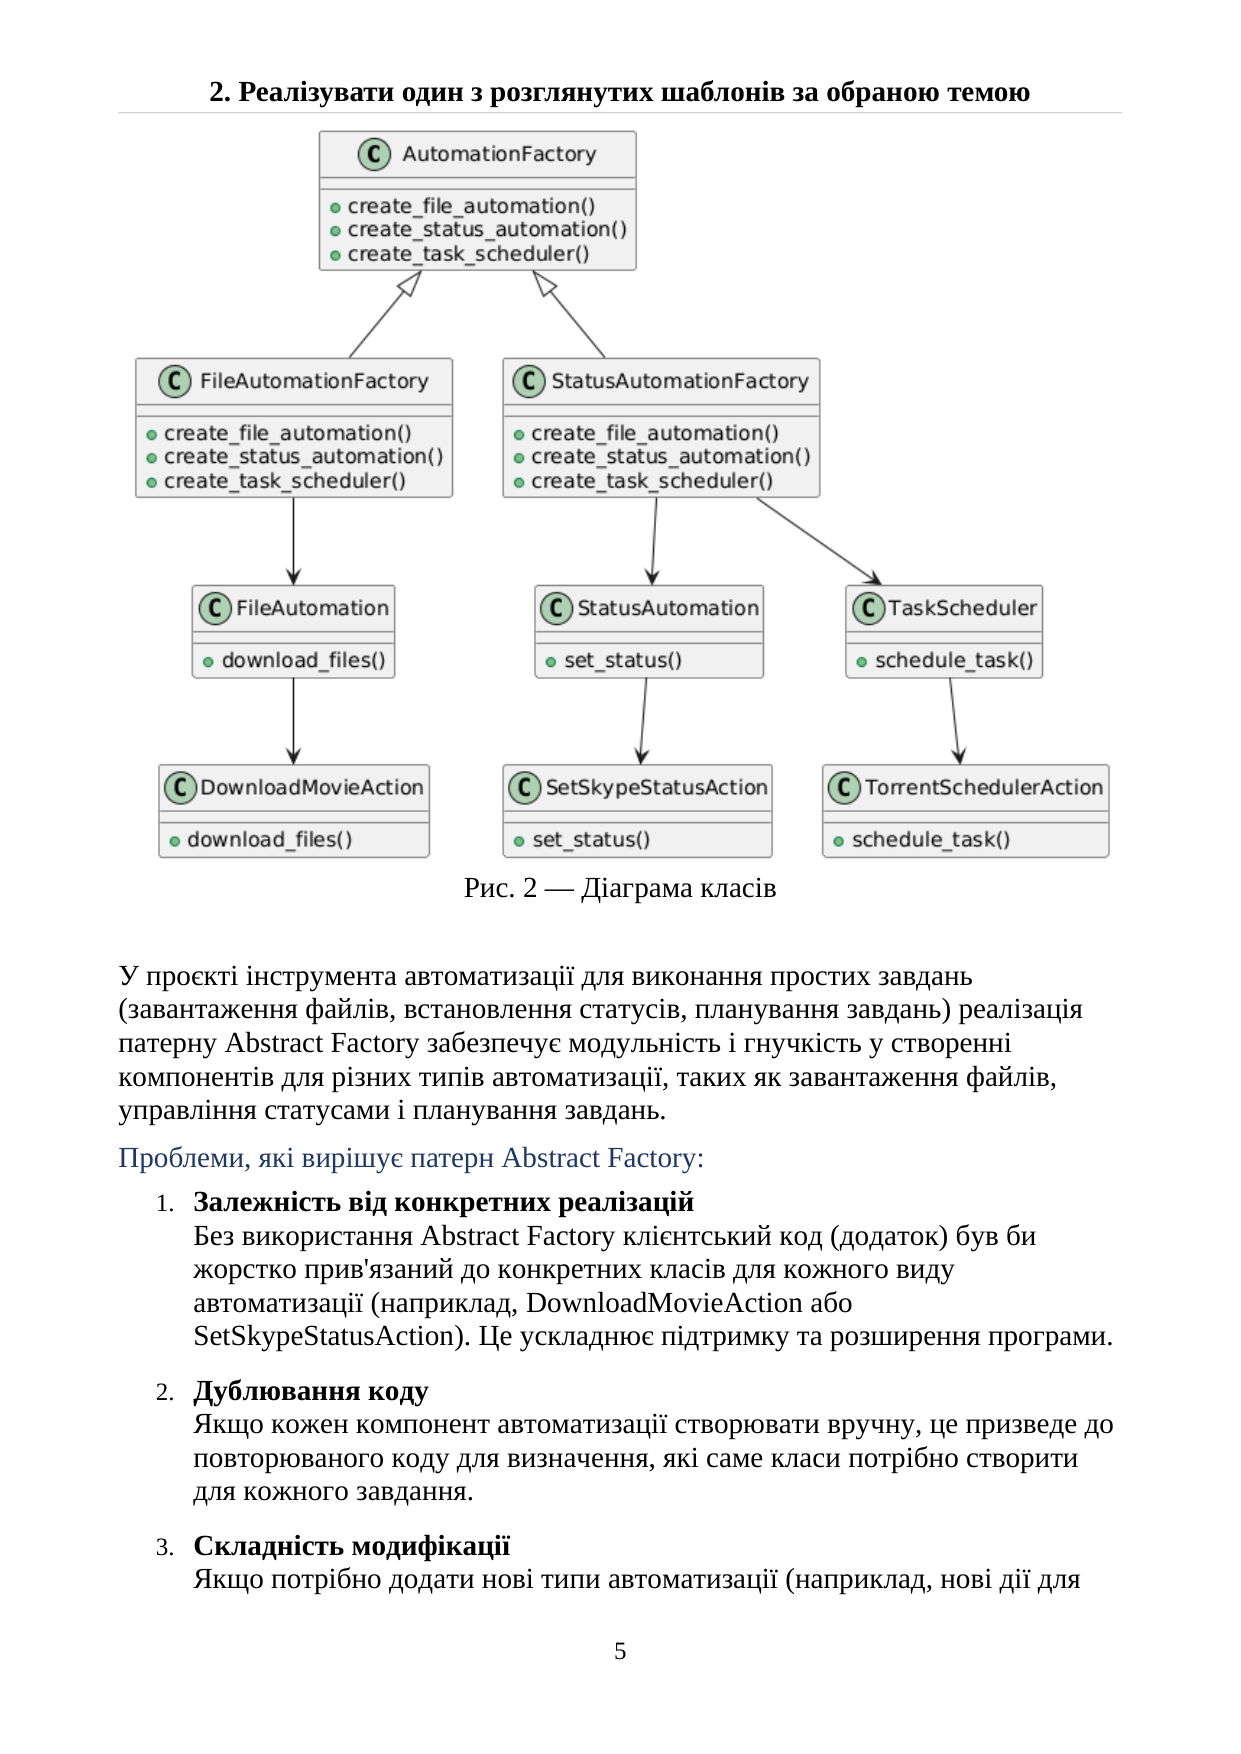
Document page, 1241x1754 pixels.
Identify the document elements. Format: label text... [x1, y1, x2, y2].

list Дублювання коду Якщо кожен компонент автоматизації створювати вручну, це призведе до повторюваного коду для визначення, які саме класи потрібно створити для кожного завдання. [156, 1373, 1122, 1507]
subtitle Проблеми, які вирішує патерн Abstract Factory: [118, 1140, 1122, 1174]
text У проєкті інструмента автоматизації для виконання простих завдань (завантаження файлів, встановлення статусів, планування завдань) реалізація патерну Abstract Factory забезпечує модульність і гнучкість у створенні компонентів для різних типів автоматизації, таких як завантаження файлів, управління статусами і планування завдань. [118, 958, 1122, 1126]
list Складність модифікації Якщо потрібно додати нові типи автоматизації (наприклад, нові дії для [156, 1528, 1122, 1595]
text Рис. 2 — Діаграма класів [118, 871, 1122, 904]
list Залежність від конкретних реалізацій Без використання Abstract Factory клієнтський код (додаток) був би жорстко прив'язаний до конкретних класів для кожного виду автоматизації (наприклад, DownloadMovieAction або SetSkypeStatusAction). Це ускладнює підтримку та розширення програми. [156, 1184, 1122, 1352]
subtitle 2. Реалізувати один з розглянутих шаблонів за обраною темою [118, 74, 1122, 107]
